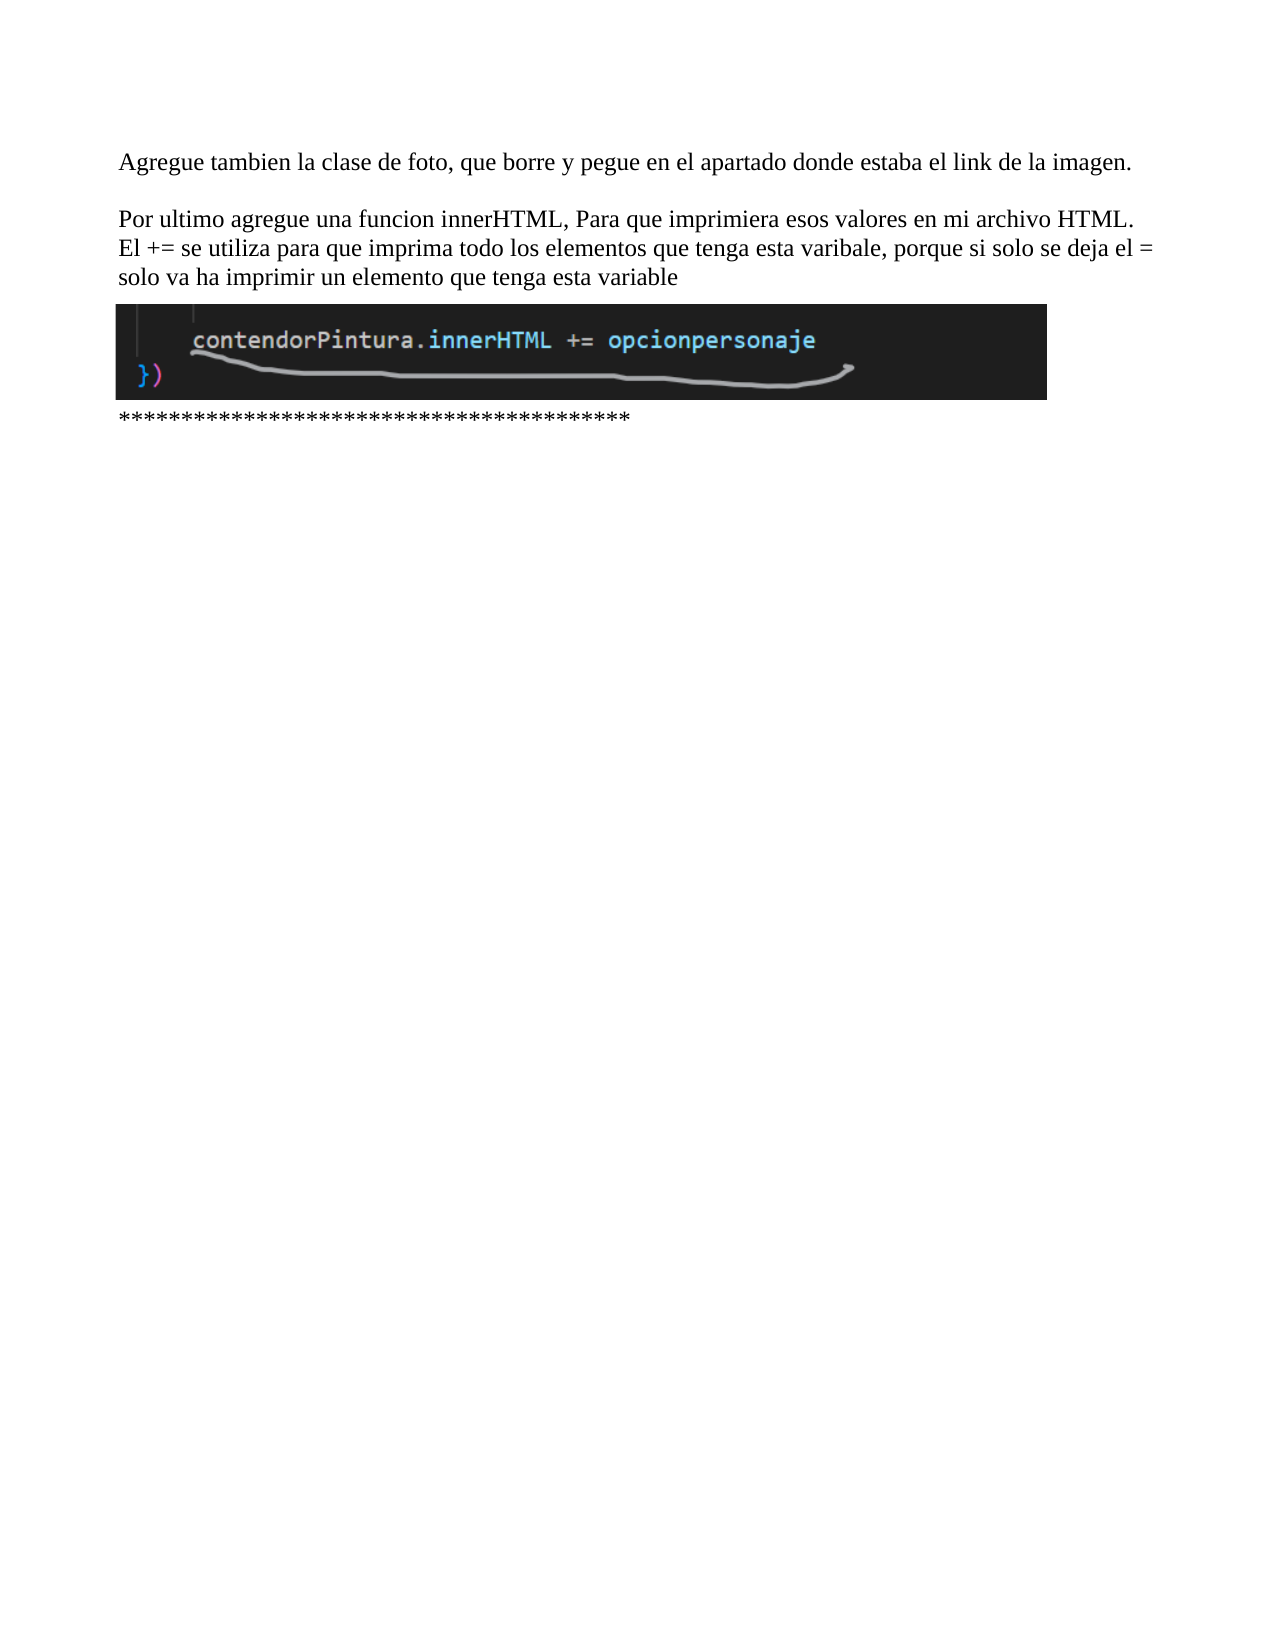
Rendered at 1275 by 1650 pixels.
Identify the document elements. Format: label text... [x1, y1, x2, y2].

picture [115, 304, 1047, 400]
text Agregue tambien la clase de foto, que borre y pegue en el apartado donde estaba el link de la imagen. Por ultimo agregue una funcion innerHTML, Para que imprimiera esos valores en mi archivo HTML. El += se utiliza para que imprima todo los elementos que tenga esta varibale, porque si solo se deja el = solo va ha imprimir un elemento que tenga esta variable [118, 118, 1157, 406]
text ***************************************** [118, 406, 1157, 492]
